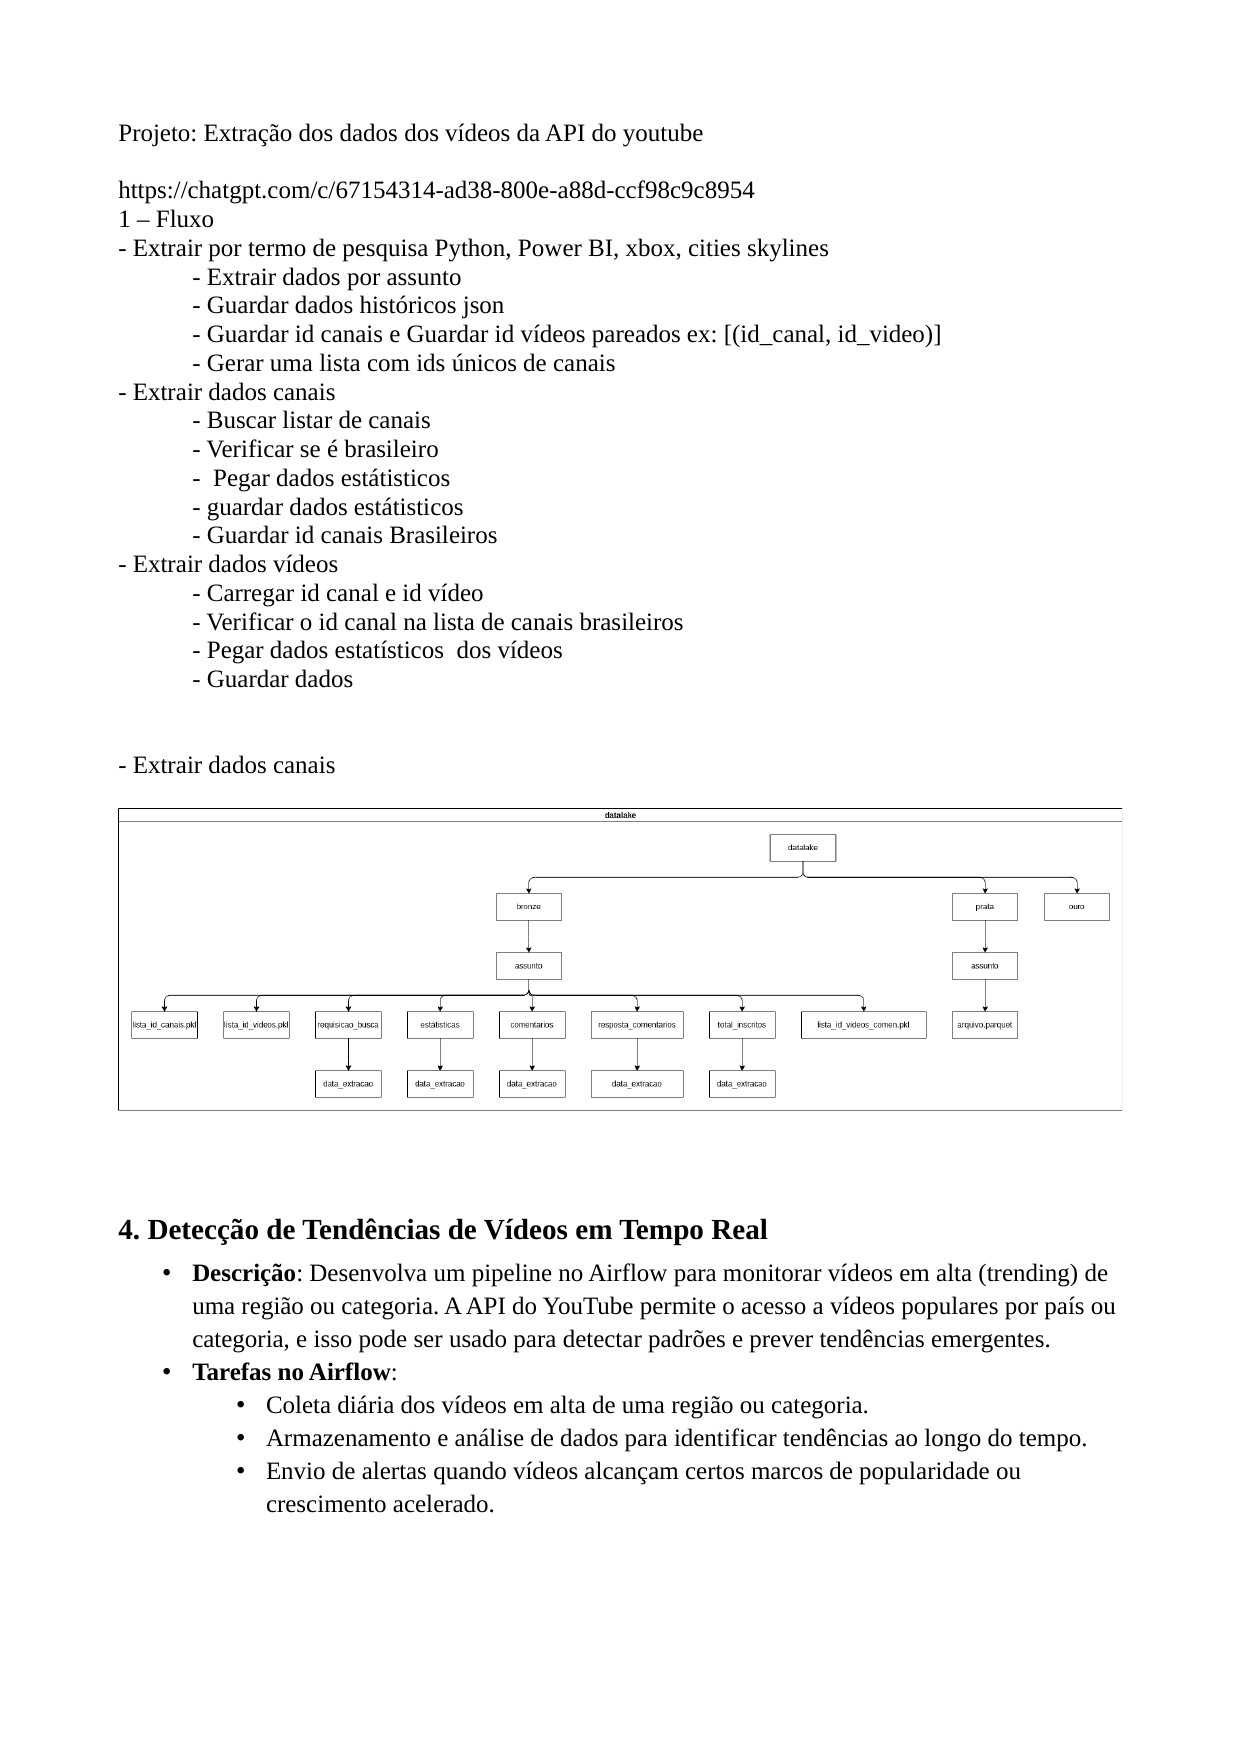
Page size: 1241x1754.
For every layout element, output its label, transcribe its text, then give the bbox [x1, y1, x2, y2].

text - Extrair dados canais [118, 751, 1122, 779]
text - guardar dados estátisticos [118, 492, 1122, 521]
list Descrição: Desenvolva um pipeline no Airflow para monitorar vídeos em alta (trending) de uma região ou categoria. A API do YouTube permite o acesso a vídeos populares por país ou categoria, e isso pode ser usado para detectar padrões e prever tendências emergentes. [162, 1258, 1122, 1353]
subtitle 4. Detecção de Tendências de Vídeos em Tempo Real [118, 1212, 1122, 1245]
text - Gerar uma lista com ids únicos de canais [118, 348, 1122, 377]
text - Extrair por termo de pesquisa Python, Power BI, xbox, cities skylines [118, 233, 1122, 262]
text - Extrair dados vídeos [118, 549, 1122, 578]
text - Extrair dados canais [118, 377, 1122, 406]
text - Pegar dados estatísticos dos vídeos [118, 636, 1122, 664]
list Envio de alertas quando vídeos alcançam certos marcos de popularidade ou crescimento acelerado. [236, 1456, 1122, 1518]
list Tarefas no Airflow: [162, 1357, 1122, 1386]
text - Guardar id canais e Guardar id vídeos pareados ex: [(id_canal, id_video)] [118, 319, 1122, 348]
list Armazenamento e análise de dados para identificar tendências ao longo do tempo. [236, 1423, 1122, 1452]
list Coleta diária dos vídeos em alta de uma região ou categoria. [236, 1390, 1122, 1419]
text - Extrair dados por assunto [118, 262, 1122, 291]
picture [118, 808, 1123, 1111]
text https://chatgpt.com/c/67154314-ad38-800e-a88d-ccf98c9c8954 [118, 176, 1122, 204]
text - Carregar id canal e id vídeo [118, 578, 1122, 607]
text - Guardar dados [118, 664, 1122, 693]
text Projeto: Extração dos dados dos vídeos da API do youtube [118, 118, 1122, 147]
text - Verificar o id canal na lista de canais brasileiros [118, 607, 1122, 636]
text - Guardar dados históricos json [118, 291, 1122, 319]
text - Buscar listar de canais [118, 406, 1122, 434]
text - Guardar id canais Brasileiros [118, 521, 1122, 549]
text - Verificar se é brasileiro [118, 434, 1122, 463]
text 1 – Fluxo [118, 204, 1122, 233]
text - Pegar dados estátisticos [118, 463, 1122, 492]
